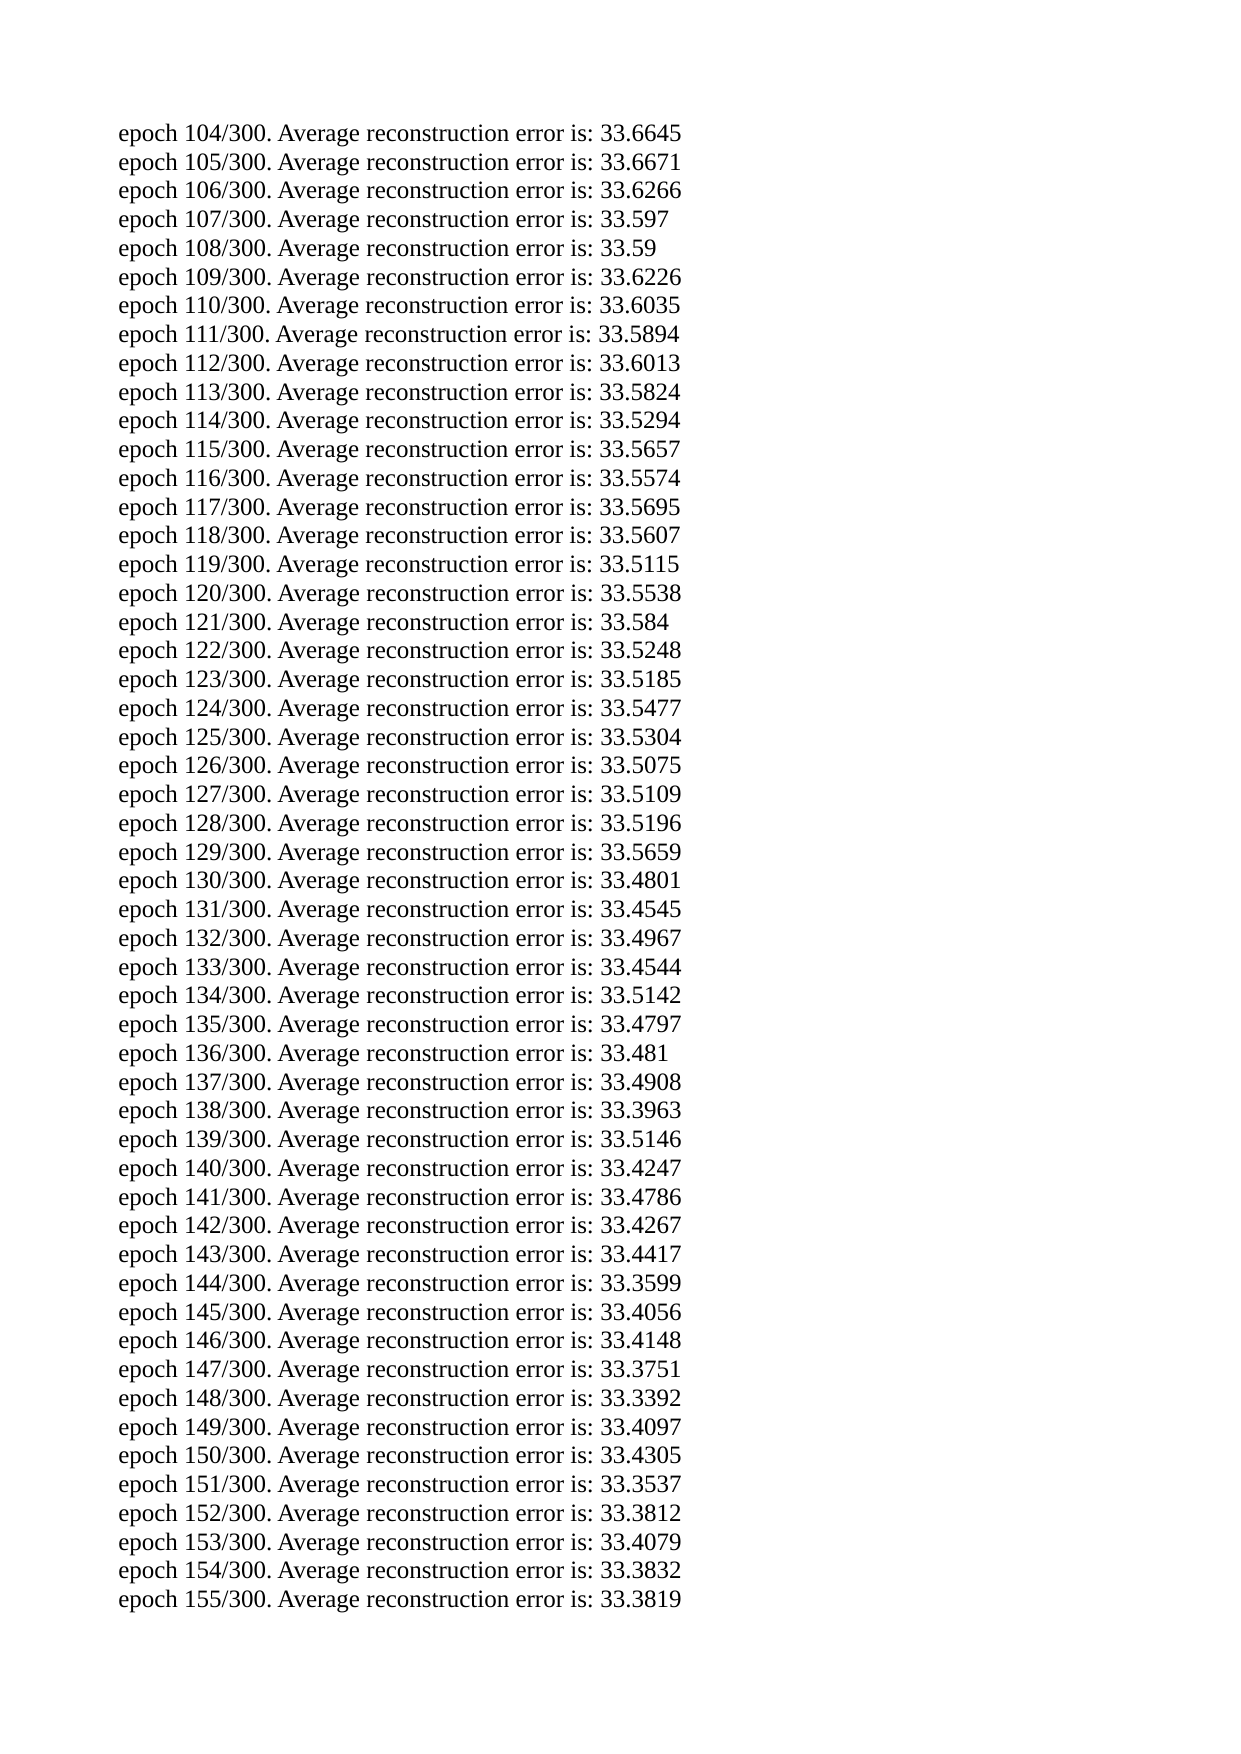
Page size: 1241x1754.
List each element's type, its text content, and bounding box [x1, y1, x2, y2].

text epoch 137/300. Average reconstruction error is: 33.4908 [118, 1067, 1122, 1096]
text epoch 127/300. Average reconstruction error is: 33.5109 [118, 779, 1122, 808]
text epoch 116/300. Average reconstruction error is: 33.5574 [118, 463, 1122, 492]
text epoch 128/300. Average reconstruction error is: 33.5196 [118, 808, 1122, 837]
text epoch 148/300. Average reconstruction error is: 33.3392 [118, 1383, 1122, 1412]
text epoch 114/300. Average reconstruction error is: 33.5294 [118, 406, 1122, 434]
text epoch 154/300. Average reconstruction error is: 33.3832 [118, 1556, 1122, 1584]
text epoch 131/300. Average reconstruction error is: 33.4545 [118, 894, 1122, 923]
text epoch 111/300. Average reconstruction error is: 33.5894 [118, 319, 1122, 348]
text epoch 112/300. Average reconstruction error is: 33.6013 [118, 348, 1122, 377]
text epoch 153/300. Average reconstruction error is: 33.4079 [118, 1527, 1122, 1556]
text epoch 117/300. Average reconstruction error is: 33.5695 [118, 492, 1122, 521]
text epoch 121/300. Average reconstruction error is: 33.584 [118, 607, 1122, 636]
text epoch 125/300. Average reconstruction error is: 33.5304 [118, 722, 1122, 751]
text epoch 144/300. Average reconstruction error is: 33.3599 [118, 1268, 1122, 1297]
text epoch 142/300. Average reconstruction error is: 33.4267 [118, 1211, 1122, 1239]
text epoch 152/300. Average reconstruction error is: 33.3812 [118, 1498, 1122, 1527]
text epoch 141/300. Average reconstruction error is: 33.4786 [118, 1182, 1122, 1211]
text epoch 133/300. Average reconstruction error is: 33.4544 [118, 952, 1122, 981]
text epoch 151/300. Average reconstruction error is: 33.3537 [118, 1469, 1122, 1498]
text epoch 146/300. Average reconstruction error is: 33.4148 [118, 1326, 1122, 1354]
text epoch 115/300. Average reconstruction error is: 33.5657 [118, 434, 1122, 463]
text epoch 120/300. Average reconstruction error is: 33.5538 [118, 578, 1122, 607]
text epoch 138/300. Average reconstruction error is: 33.3963 [118, 1096, 1122, 1124]
text epoch 150/300. Average reconstruction error is: 33.4305 [118, 1441, 1122, 1469]
text epoch 122/300. Average reconstruction error is: 33.5248 [118, 636, 1122, 664]
text epoch 140/300. Average reconstruction error is: 33.4247 [118, 1153, 1122, 1182]
text epoch 145/300. Average reconstruction error is: 33.4056 [118, 1297, 1122, 1326]
text epoch 110/300. Average reconstruction error is: 33.6035 [118, 291, 1122, 319]
text epoch 108/300. Average reconstruction error is: 33.59 [118, 233, 1122, 262]
text epoch 134/300. Average reconstruction error is: 33.5142 [118, 981, 1122, 1009]
text epoch 143/300. Average reconstruction error is: 33.4417 [118, 1239, 1122, 1268]
text epoch 135/300. Average reconstruction error is: 33.4797 [118, 1009, 1122, 1038]
text epoch 105/300. Average reconstruction error is: 33.6671 [118, 147, 1122, 176]
text epoch 107/300. Average reconstruction error is: 33.597 [118, 204, 1122, 233]
text epoch 119/300. Average reconstruction error is: 33.5115 [118, 549, 1122, 578]
text epoch 118/300. Average reconstruction error is: 33.5607 [118, 521, 1122, 549]
text epoch 113/300. Average reconstruction error is: 33.5824 [118, 377, 1122, 406]
text epoch 132/300. Average reconstruction error is: 33.4967 [118, 923, 1122, 952]
text epoch 126/300. Average reconstruction error is: 33.5075 [118, 751, 1122, 779]
text epoch 130/300. Average reconstruction error is: 33.4801 [118, 866, 1122, 894]
text epoch 129/300. Average reconstruction error is: 33.5659 [118, 837, 1122, 866]
text epoch 109/300. Average reconstruction error is: 33.6226 [118, 262, 1122, 291]
text epoch 123/300. Average reconstruction error is: 33.5185 [118, 664, 1122, 693]
text epoch 124/300. Average reconstruction error is: 33.5477 [118, 693, 1122, 722]
text epoch 106/300. Average reconstruction error is: 33.6266 [118, 176, 1122, 204]
text epoch 149/300. Average reconstruction error is: 33.4097 [118, 1412, 1122, 1441]
text epoch 139/300. Average reconstruction error is: 33.5146 [118, 1124, 1122, 1153]
text epoch 104/300. Average reconstruction error is: 33.6645 [118, 118, 1122, 147]
text epoch 136/300. Average reconstruction error is: 33.481 [118, 1038, 1122, 1067]
text epoch 155/300. Average reconstruction error is: 33.3819 [118, 1584, 1122, 1613]
text epoch 147/300. Average reconstruction error is: 33.3751 [118, 1354, 1122, 1383]
